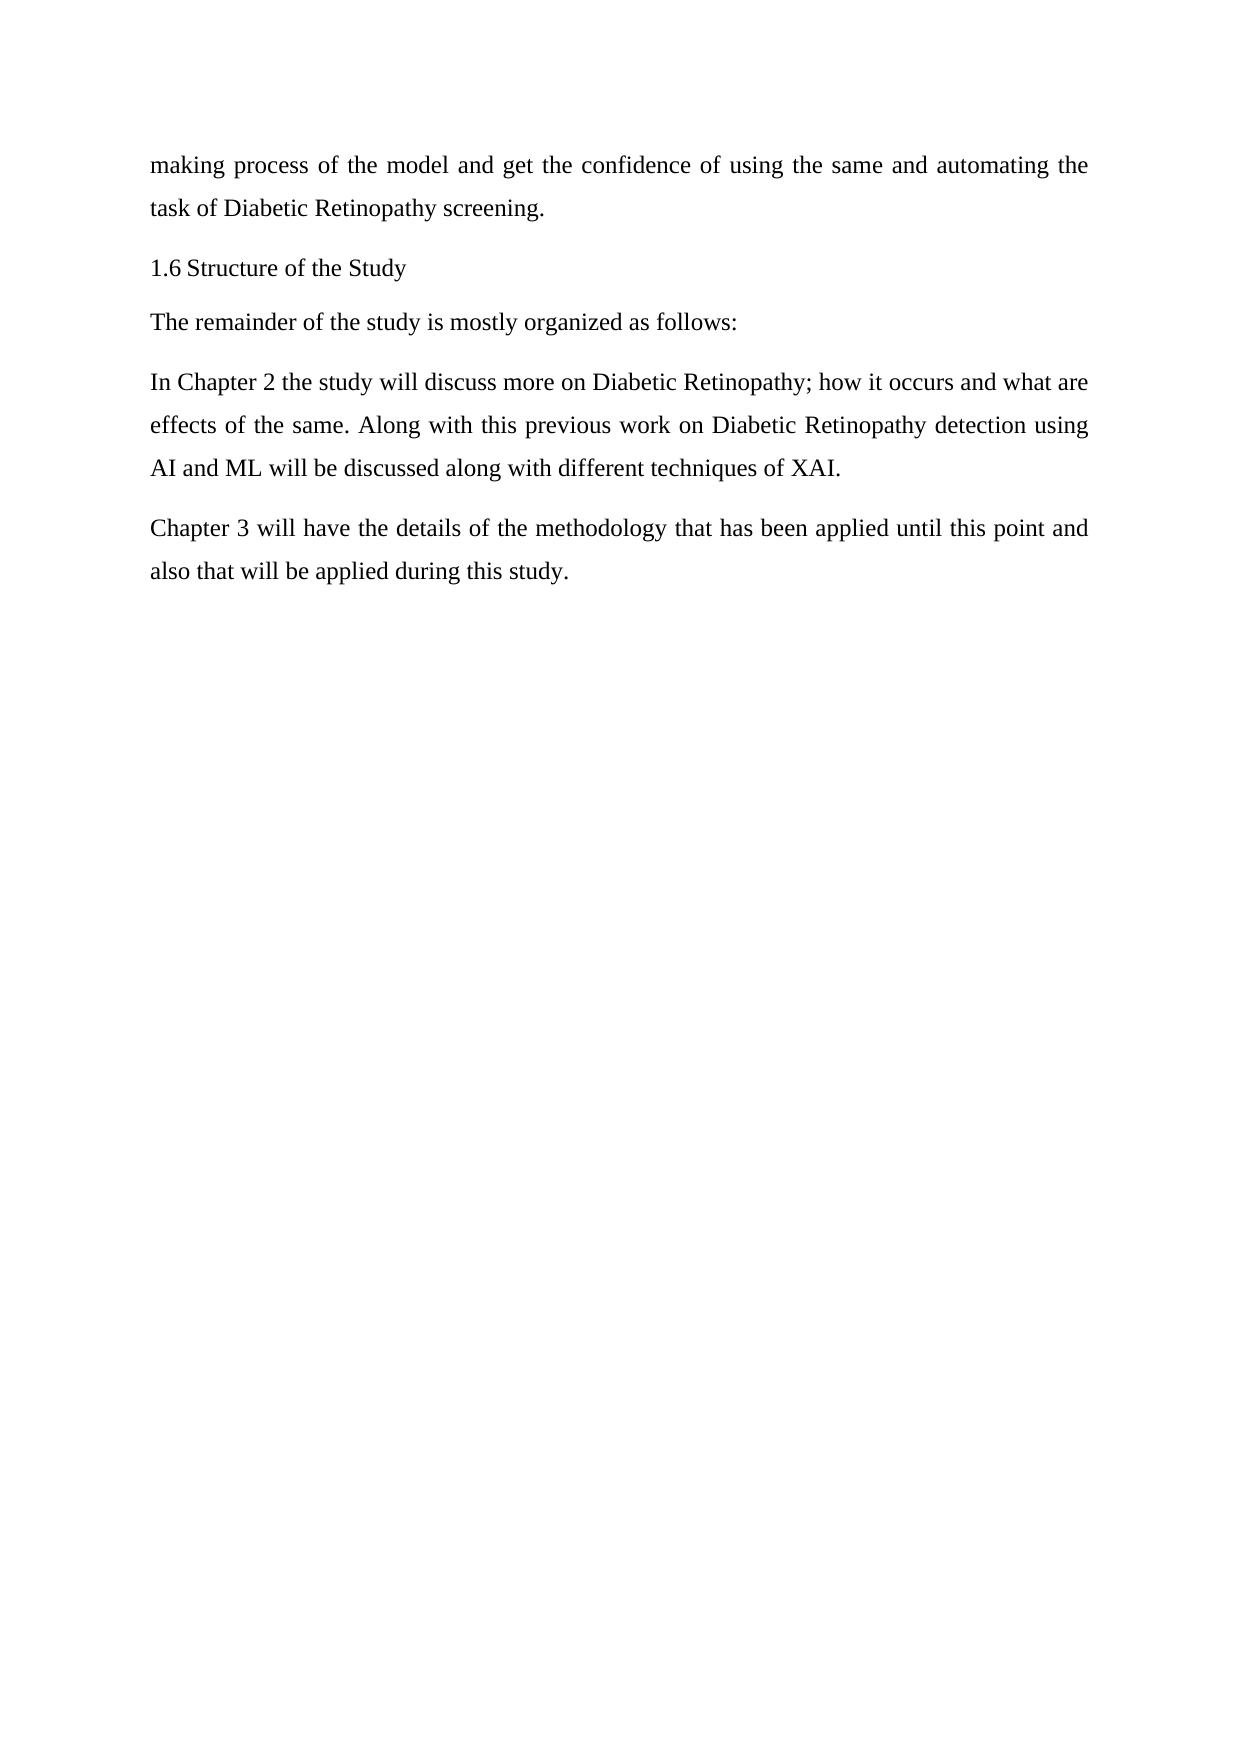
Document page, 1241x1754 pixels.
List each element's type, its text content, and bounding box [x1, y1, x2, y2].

text making process of the model and get the confidence of using the same and automating the task of Diabetic Retinopathy screening. [150, 150, 1090, 222]
text The remainder of the study is mostly organized as follows: [150, 307, 1090, 336]
text In Chapter 2 the study will discuss more on Diabetic Retinopathy; how it occurs and what are effects of the same. Along with this previous work on Diabetic Retinopathy detection using AI and ML will be discussed along with different techniques of XAI. [150, 367, 1090, 482]
text Chapter 3 will have the details of the methodology that has been applied until this point and also that will be applied during this study. [150, 513, 1090, 584]
text 1.6 Structure of the Study [150, 253, 1090, 282]
